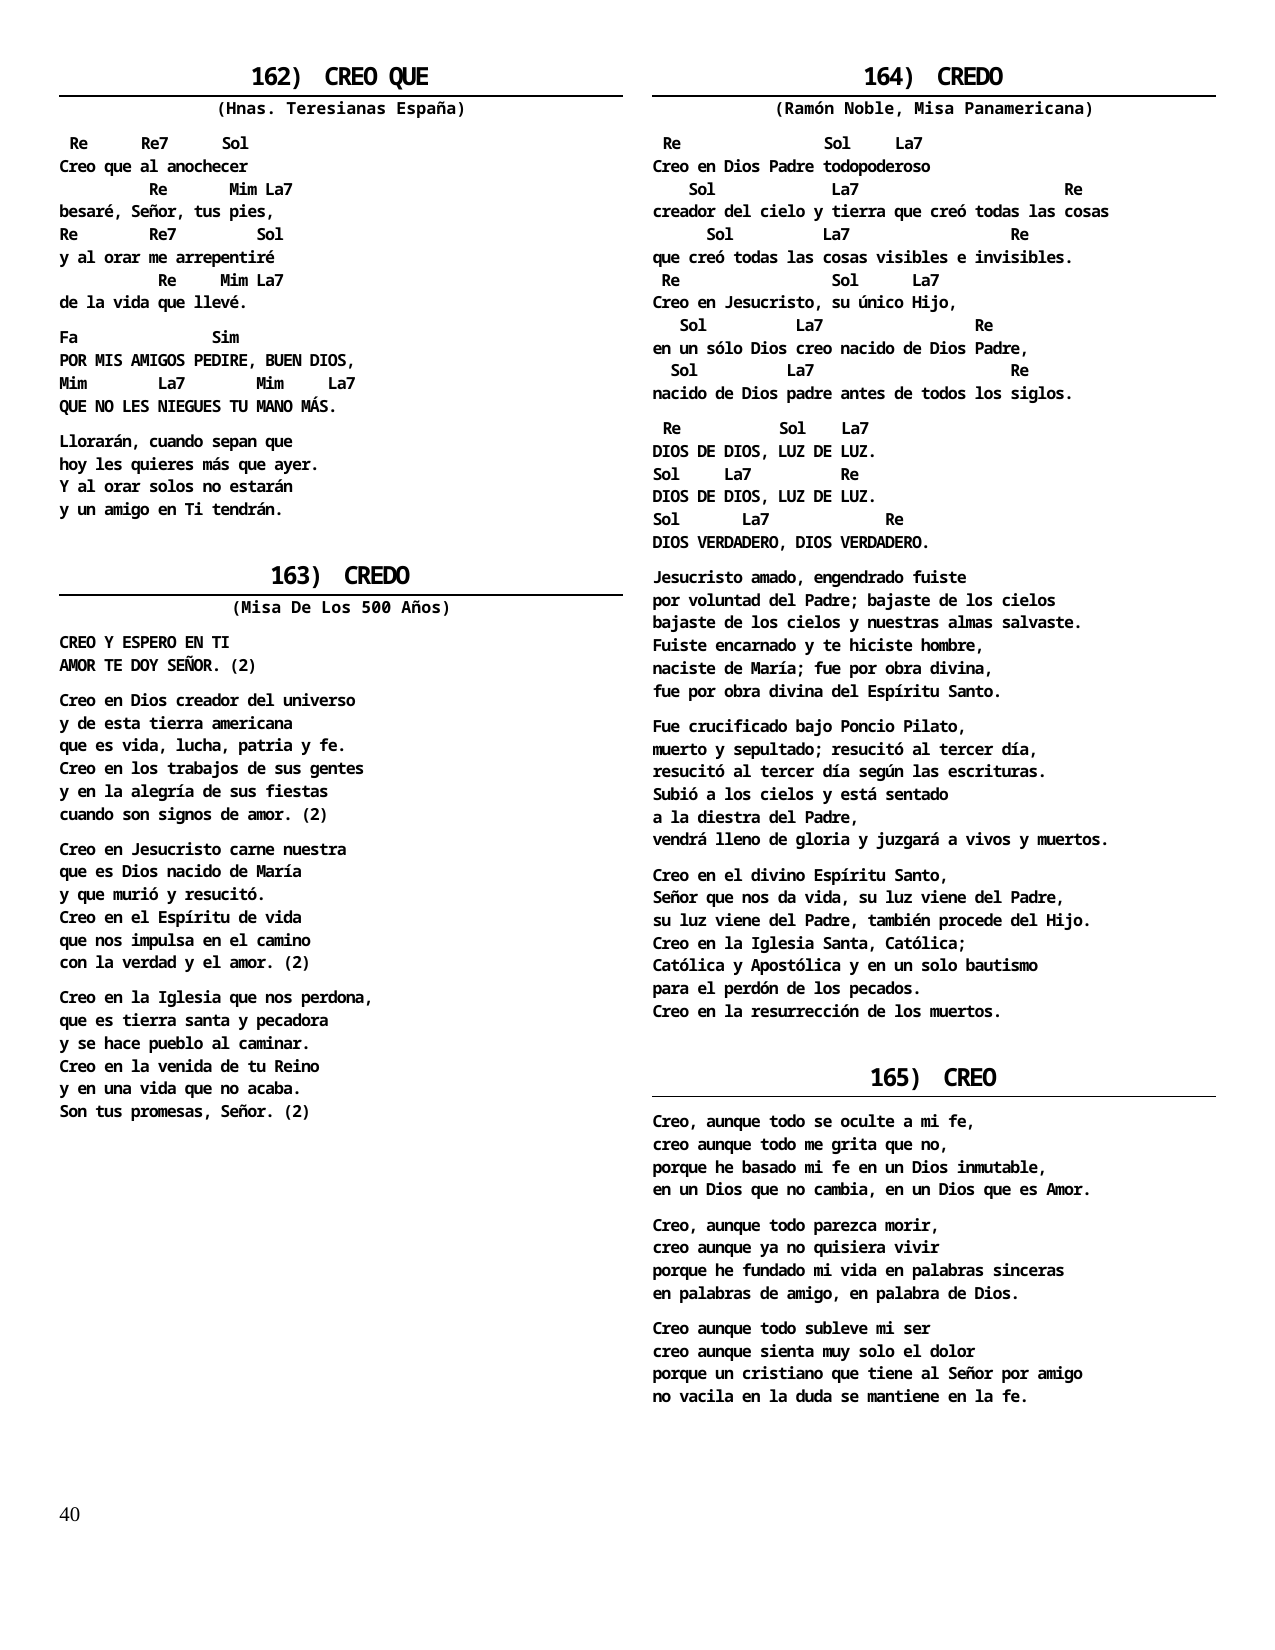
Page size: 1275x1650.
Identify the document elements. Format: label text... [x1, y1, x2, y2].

text Creo aunque todo subleve mi ser creo aunque sienta muy solo el dolor porque un cristiano que tiene al Señor por amigo no vacila en la duda se mantiene en la fe. [652, 1317, 1216, 1407]
subtitle Credo [59, 558, 623, 594]
subtitle Creo Que [59, 59, 623, 95]
text Llorarán, cuando sepan que hoy les quieres más que ayer. Y al orar solos no estarán y un amigo en Ti tendrán. [59, 429, 623, 520]
text Re Sol La7 Creo en Dios Padre todopoderoso Sol La7 Re creador del cielo y tierra que creó todas las cosas Sol La7 Re que creó todas las cosas visibles e invisibles. Re Sol La7 Creo en Jesucristo, su único Hijo, Sol La7 Re en un sólo Dios creo nacido de Dios Padre, Sol La7 Re nacido de Dios padre antes de todos los siglos. [652, 132, 1216, 404]
subtitle Credo [652, 59, 1216, 95]
text Re Re7 Sol Creo que al anochecer Re Mim La7 besaré, Señor, tus pies, Re Re7 Sol y al orar me arrepentiré Re Mim La7 de la vida que llevé. [59, 132, 623, 314]
text Creo, aunque todo se oculte a mi fe, creo aunque todo me grita que no, porque he basado mi fe en un Dios inmutable, en un Dios que no cambia, en un Dios que es Amor. [652, 1110, 1216, 1201]
text Creo, aunque todo parezca morir, creo aunque ya no quisiera vivir porque he fundado mi vida en palabras sinceras en palabras de amigo, en palabra de Dios. [652, 1213, 1216, 1304]
text Fue crucificado bajo Poncio Pilato, muerto y sepultado; resucitó al tercer día, resucitó al tercer día según las escrituras. Subió a los cielos y está sentado a la diestra del Padre, vendrá lleno de gloria y juzgará a vivos y muertos. [652, 714, 1216, 851]
text Creo en Jesucristo carne nuestra que es Dios nacido de María y que murió y resucitó. Creo en el Espíritu de vida que nos impulsa en el camino con la verdad y el amor. (2) [59, 837, 623, 974]
text (Ramón Noble, Misa Panamericana) [652, 97, 1216, 119]
text Jesucristo amado, engendrado fuiste por voluntad del Padre; bajaste de los cielos bajaste de los cielos y nuestras almas salvaste. Fuiste encarnado y te hiciste hombre, naciste de María; fue por obra divina, fue por obra divina del Espíritu Santo. [652, 566, 1216, 702]
text (Hnas. Teresianas España) [59, 97, 623, 119]
text CREO Y ESPERO EN TI AMOR TE DOY SEÑOR. (2) [59, 631, 623, 676]
text Creo en la Iglesia que nos perdona, que es tierra santa y pecadora y se hace pueblo al caminar. Creo en la venida de tu Reino y en una vida que no acaba. Son tus promesas, Señor. (2) [59, 986, 623, 1122]
text Re Sol La7 DIOS DE DIOS, LUZ DE LUZ. Sol La7 Re DIOS DE DIOS, LUZ DE LUZ. Sol La7 Re DIOS VERDADERO, DIOS VERDADERO. [652, 417, 1216, 553]
subtitle Creo [652, 1060, 1216, 1096]
text Creo en el divino Espíritu Santo, Señor que nos da vida, su luz viene del Padre, su luz viene del Padre, también procede del Hijo. Creo en la Iglesia Santa, Católica; Católica y Apostólica y en un solo bautismo para el perdón de los pecados. Creo en la resurrección de los muertos. [652, 863, 1216, 1022]
text (Misa De Los 500 Años) [59, 596, 623, 618]
text Creo en Dios creador del universo y de esta tierra americana que es vida, lucha, patria y fe. Creo en los trabajos de sus gentes y en la alegría de sus fiestas cuando son signos de amor. (2) [59, 689, 623, 825]
text Fa Sim Por mis amigos pedire, buen Dios, Mim La7 Mim La7 que no les niegues tu mano más. [59, 326, 623, 417]
